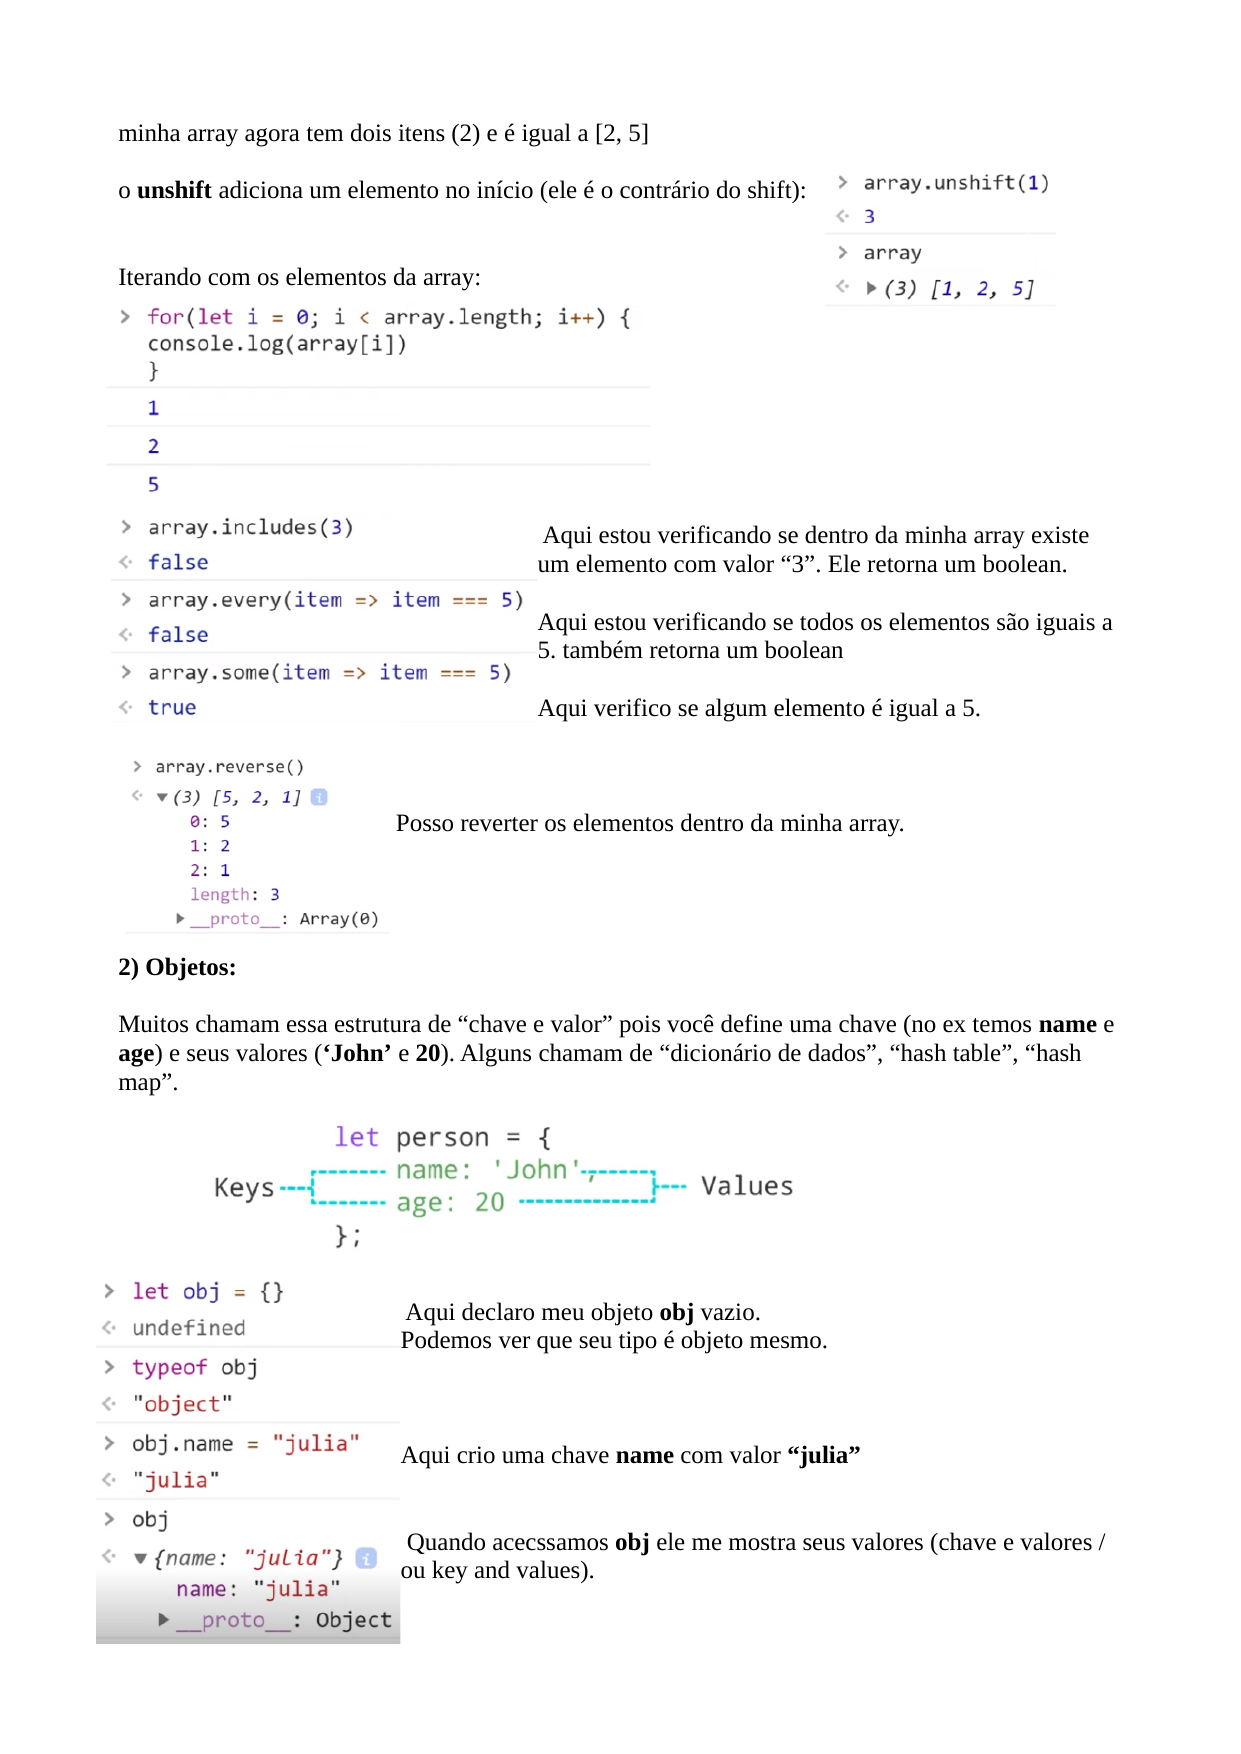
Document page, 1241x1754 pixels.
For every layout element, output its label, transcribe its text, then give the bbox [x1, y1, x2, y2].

text Aqui estou verificando se dentro da minha array existe um elemento com valor “3”. Ele retorna um boolean. [538, 521, 1122, 578]
text Podemos ver que seu tipo é objeto mesmo. [401, 1326, 1122, 1354]
text Iterando com os elementos da array: [118, 262, 824, 291]
picture [125, 756, 390, 934]
picture [106, 299, 651, 499]
text Posso reverter os elementos dentro da minha array. [390, 808, 1122, 837]
text Muitos chamam essa estrutura de “chave e valor” pois você define uma chave (no ex temos name e age) e seus valores (‘John’ e 20). Alguns chamam de “dicionário de dados”, “hash table”, “hash map”. [118, 1009, 1122, 1096]
picture [191, 1118, 817, 1259]
text [1057, 176, 1122, 204]
text Aqui crio uma chave name com valor “julia” [401, 1441, 1122, 1469]
picture [96, 1270, 401, 1644]
picture [824, 170, 1057, 311]
text minha array agora tem dois itens (2) e é igual a [2, 5] [118, 118, 1122, 147]
text 2) Objetos: [118, 952, 1122, 981]
text [1057, 262, 1122, 291]
text Aqui declaro meu objeto obj vazio. [401, 1297, 1122, 1326]
text Aqui verifico se algum elemento é igual a 5. [538, 693, 1122, 722]
picture [111, 511, 538, 722]
text Aqui estou verificando se todos os elementos são iguais a 5. também retorna um boolean [538, 607, 1122, 664]
text o unshift adiciona um elemento no início (ele é o contrário do shift): [118, 176, 824, 204]
text Quando acecssamos obj ele me mostra seus valores (chave e valores / ou key and values). [401, 1527, 1122, 1584]
